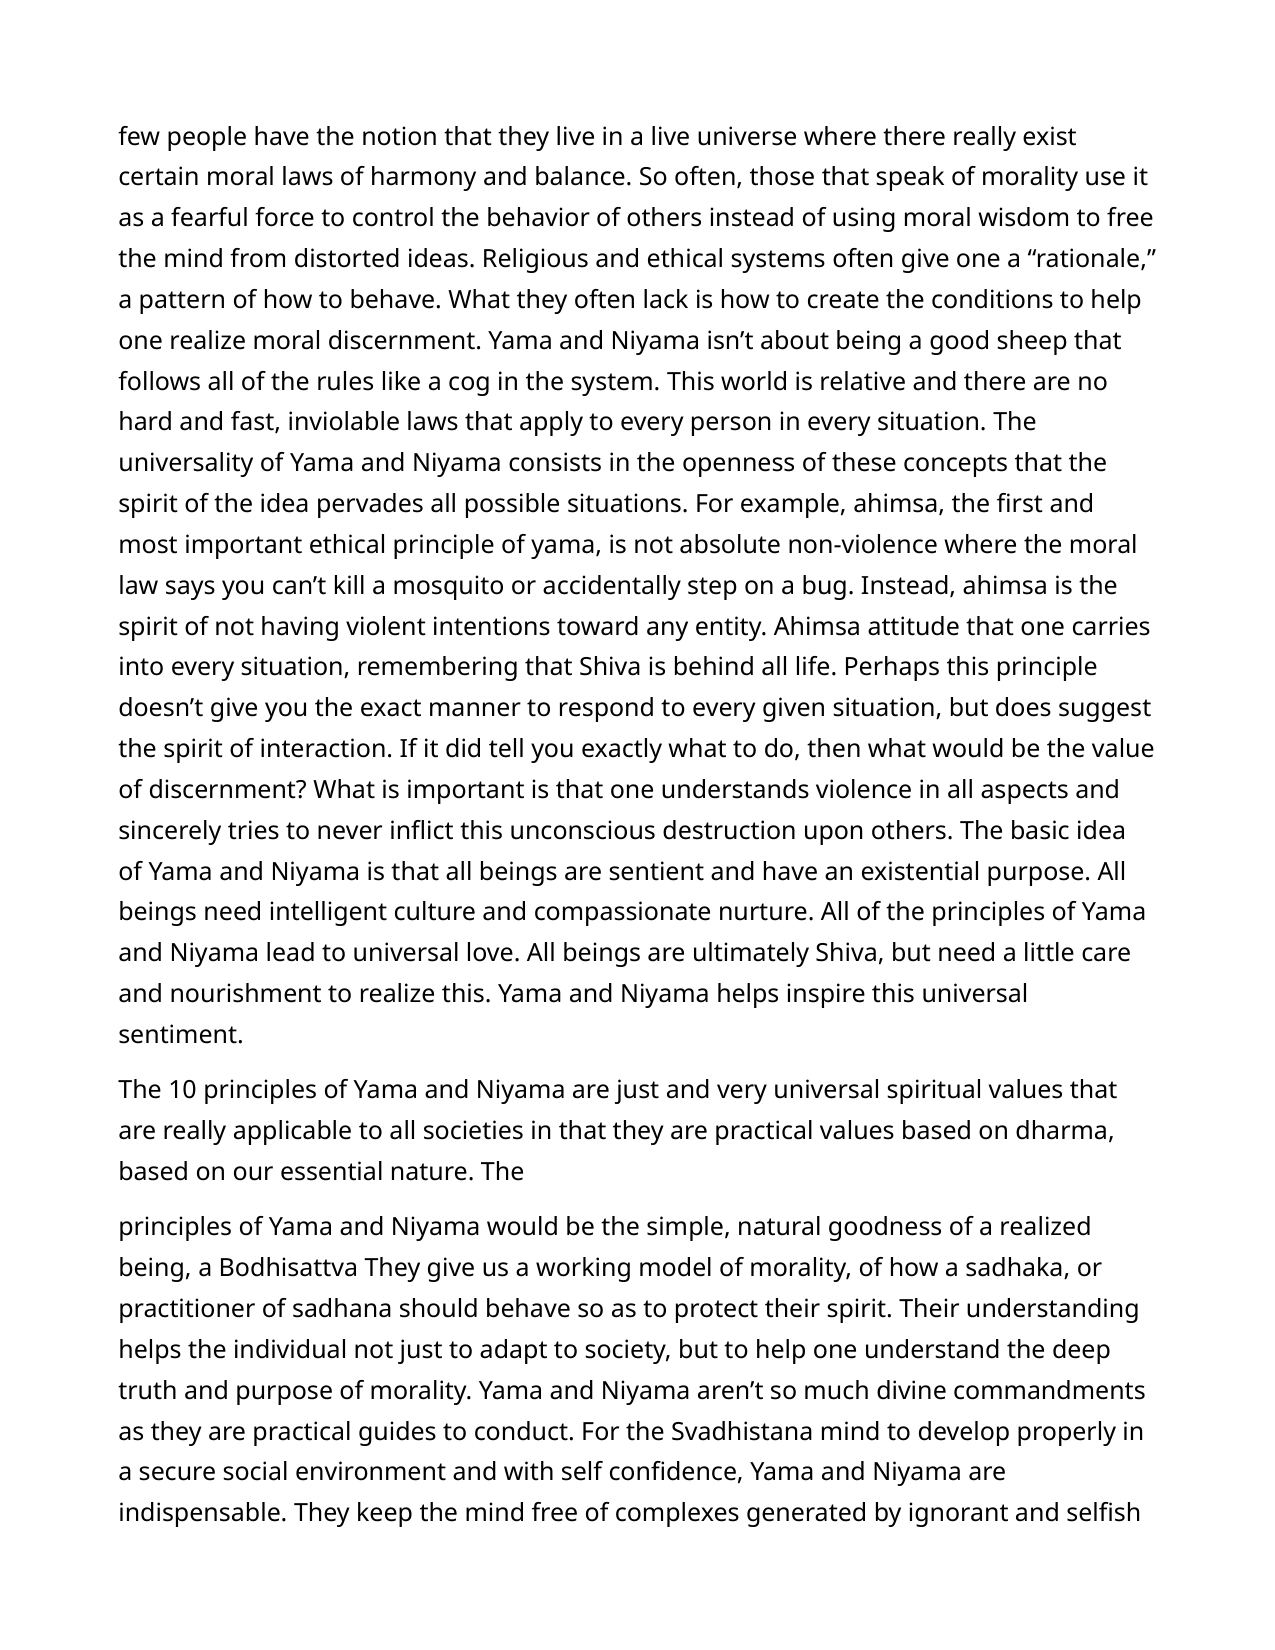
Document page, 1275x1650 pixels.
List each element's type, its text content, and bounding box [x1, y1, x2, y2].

text few people have the notion that they live in a live universe where there really exist certain moral laws of harmony and balance. So often, those that speak of morality use it as a fearful force to control the behavior of others instead of using moral wisdom to free the mind from distorted ideas. Religious and ethical systems often give one a “rationale,” a pattern of how to behave. What they often lack is how to create the conditions to help one realize moral discernment. Yama and Niyama isn’t about being a good sheep that follows all of the rules like a cog in the system. This world is relative and there are no hard and fast, inviolable laws that apply to every person in every situation. The universality of Yama and Niyama consists in the openness of these concepts that the spirit of the idea pervades all possible situations. For example, ahimsa, the first and most important ethical principle of yama, is not absolute non-violence where the moral law says you can’t kill a mosquito or accidentally step on a bug. Instead, ahimsa is the spirit of not having violent intentions toward any entity. Ahimsa attitude that one carries into every situation, remembering that Shiva is behind all life. Perhaps this principle doesn’t give you the exact manner to respond to every given situation, but does suggest the spirit of interaction. If it did tell you exactly what to do, then what would be the value of discernment? What is important is that one understands violence in all aspects and sincerely tries to never inflict this unconscious destruction upon others. The basic idea of Yama and Niyama is that all beings are sentient and have an existential purpose. All beings need intelligent culture and compassionate nurture. All of the principles of Yama and Niyama lead to universal love. All beings are ultimately Shiva, but need a little care and nourishment to realize this. Yama and Niyama helps inspire this universal sentiment. [118, 118, 1157, 1051]
text principles of Yama and Niyama would be the simple, natural goodness of a realized being, a Bodhisattva They give us a working model of morality, of how a sadhaka, or practitioner of sadhana should behave so as to protect their spirit. Their understanding helps the individual not just to adapt to society, but to help one understand the deep truth and purpose of morality. Yama and Niyama aren’t so much divine commandments as they are practical guides to conduct. For the Svadhistana mind to develop properly in a secure social environment and with self confidence, Yama and Niyama are indispensable. They keep the mind free of complexes generated by ignorant and selfish [118, 1209, 1157, 1529]
text The 10 principles of Yama and Niyama are just and very universal spiritual values that are really applicable to all societies in that they are practical values based on dharma, based on our essential nature. The [118, 1072, 1157, 1188]
